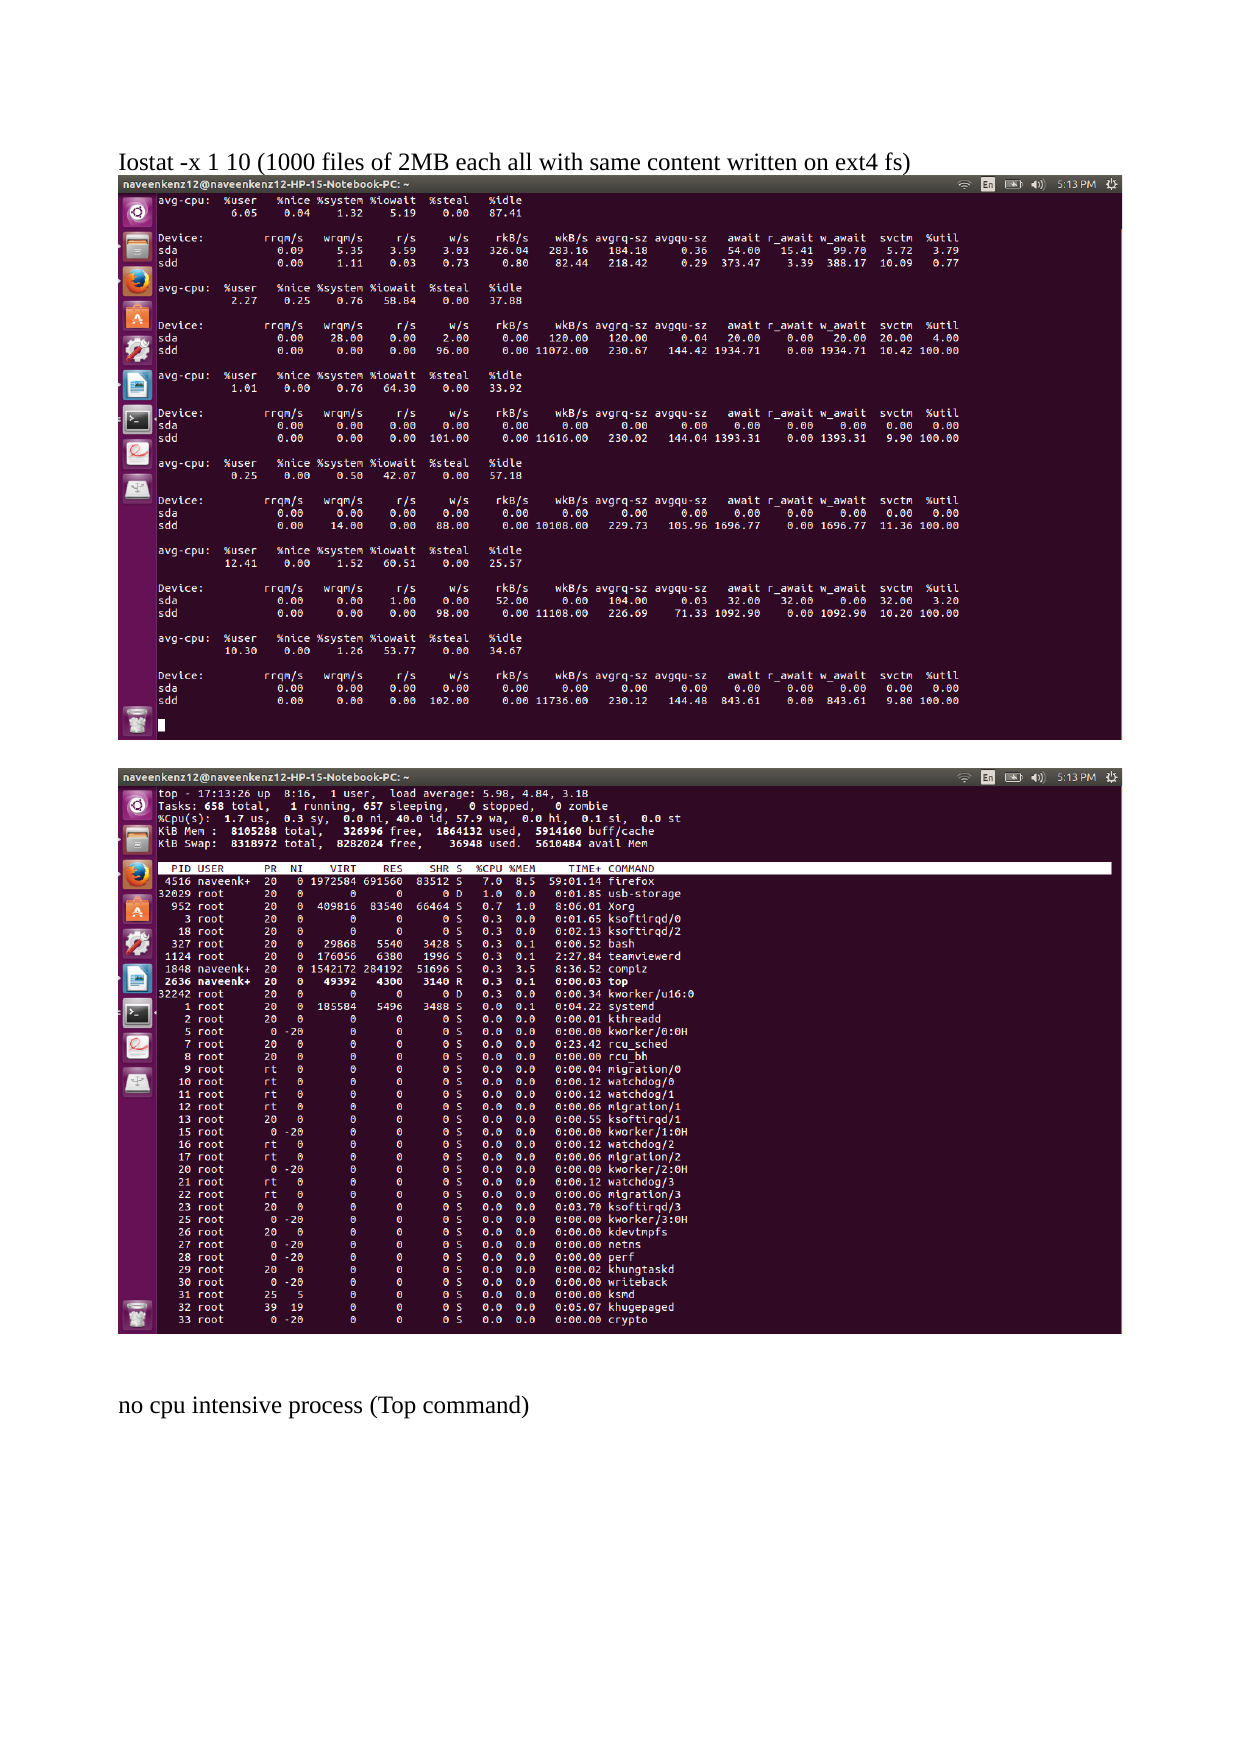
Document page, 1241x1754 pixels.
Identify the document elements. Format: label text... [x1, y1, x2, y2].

text no cpu intensive process (Top command) [118, 1391, 1122, 1419]
picture [118, 175, 1123, 740]
text Iostat -x 1 10 (1000 files of 2MB each all with same content written on ext4 fs) [118, 147, 1122, 175]
picture [118, 768, 1123, 1334]
